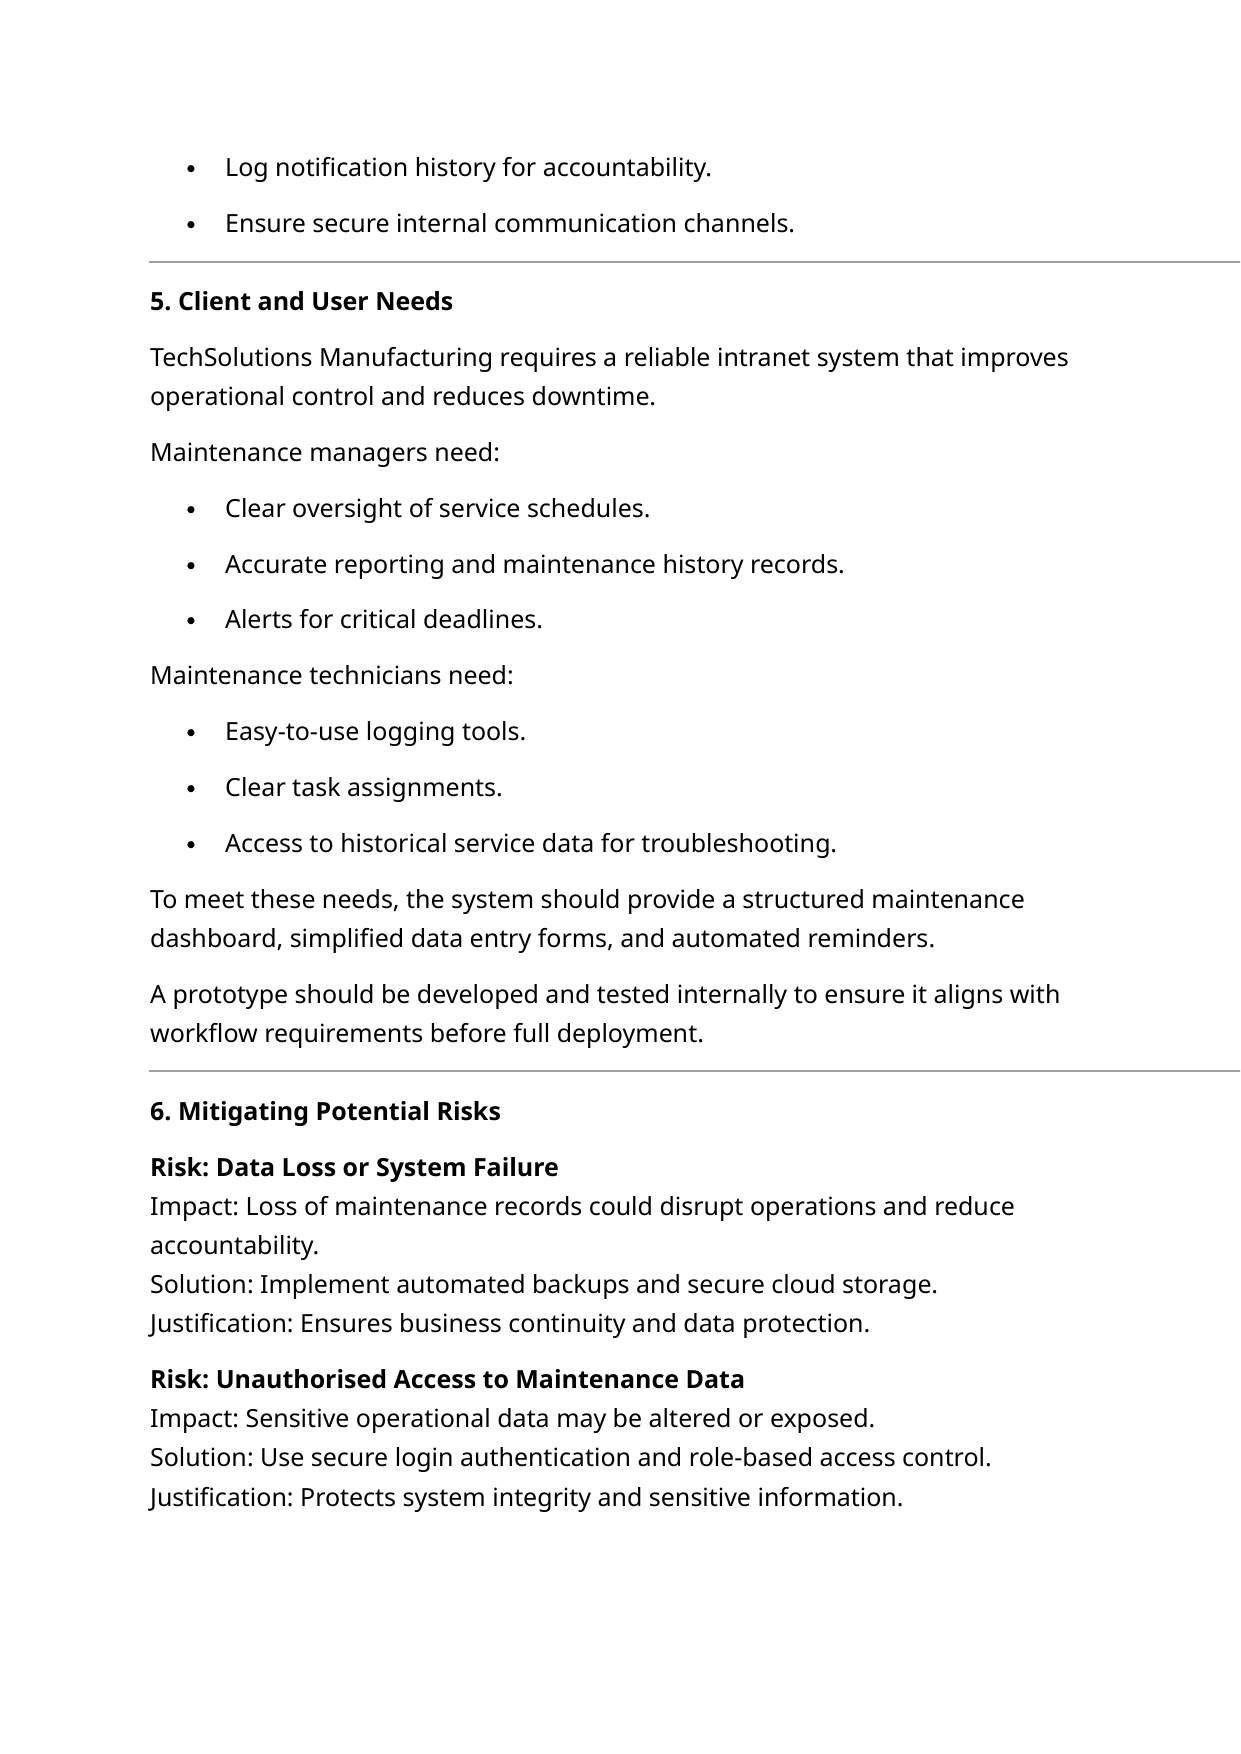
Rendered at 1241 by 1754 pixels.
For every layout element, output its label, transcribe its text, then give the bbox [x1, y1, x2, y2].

list Easy-to-use logging tools. [187, 714, 1090, 748]
text 6. Mitigating Potential Risks [150, 1093, 1090, 1127]
text 5. Client and User Needs [150, 284, 1090, 318]
text Maintenance technicians need: [150, 658, 1090, 692]
list Log notification history for accountability. [187, 150, 1090, 184]
text To meet these needs, the system should provide a structured maintenance dashboard, simplified data entry forms, and automated reminders. [150, 881, 1090, 954]
text Risk: Data Loss or System Failure Impact: Loss of maintenance records could disrupt operations and reduce accountability. Solution: Implement automated backups and secure cloud storage. Justification: Ensures business continuity and data protection. [150, 1149, 1090, 1340]
list Accurate reporting and maintenance history records. [187, 546, 1090, 580]
text TechSolutions Manufacturing requires a reliable intranet system that improves operational control and reduces downtime. [150, 339, 1090, 413]
text Maintenance managers need: [150, 434, 1090, 469]
list Access to historical service data for troubleshooting. [187, 825, 1090, 859]
text Risk: Unauthorised Access to Maintenance Data Impact: Sensitive operational data may be altered or exposed. Solution: Use secure login authentication and role-based access control. Justification: Protects system integrity and sensitive information. [150, 1362, 1090, 1513]
list Clear task assignments. [187, 769, 1090, 804]
list Alerts for critical deadlines. [187, 602, 1090, 636]
text A prototype should be developed and tested internally to ensure it aligns with workflow requirements before full deployment. [150, 976, 1090, 1049]
list Ensure secure internal communication channels. [187, 206, 1090, 240]
list Clear oversight of service schedules. [187, 490, 1090, 524]
